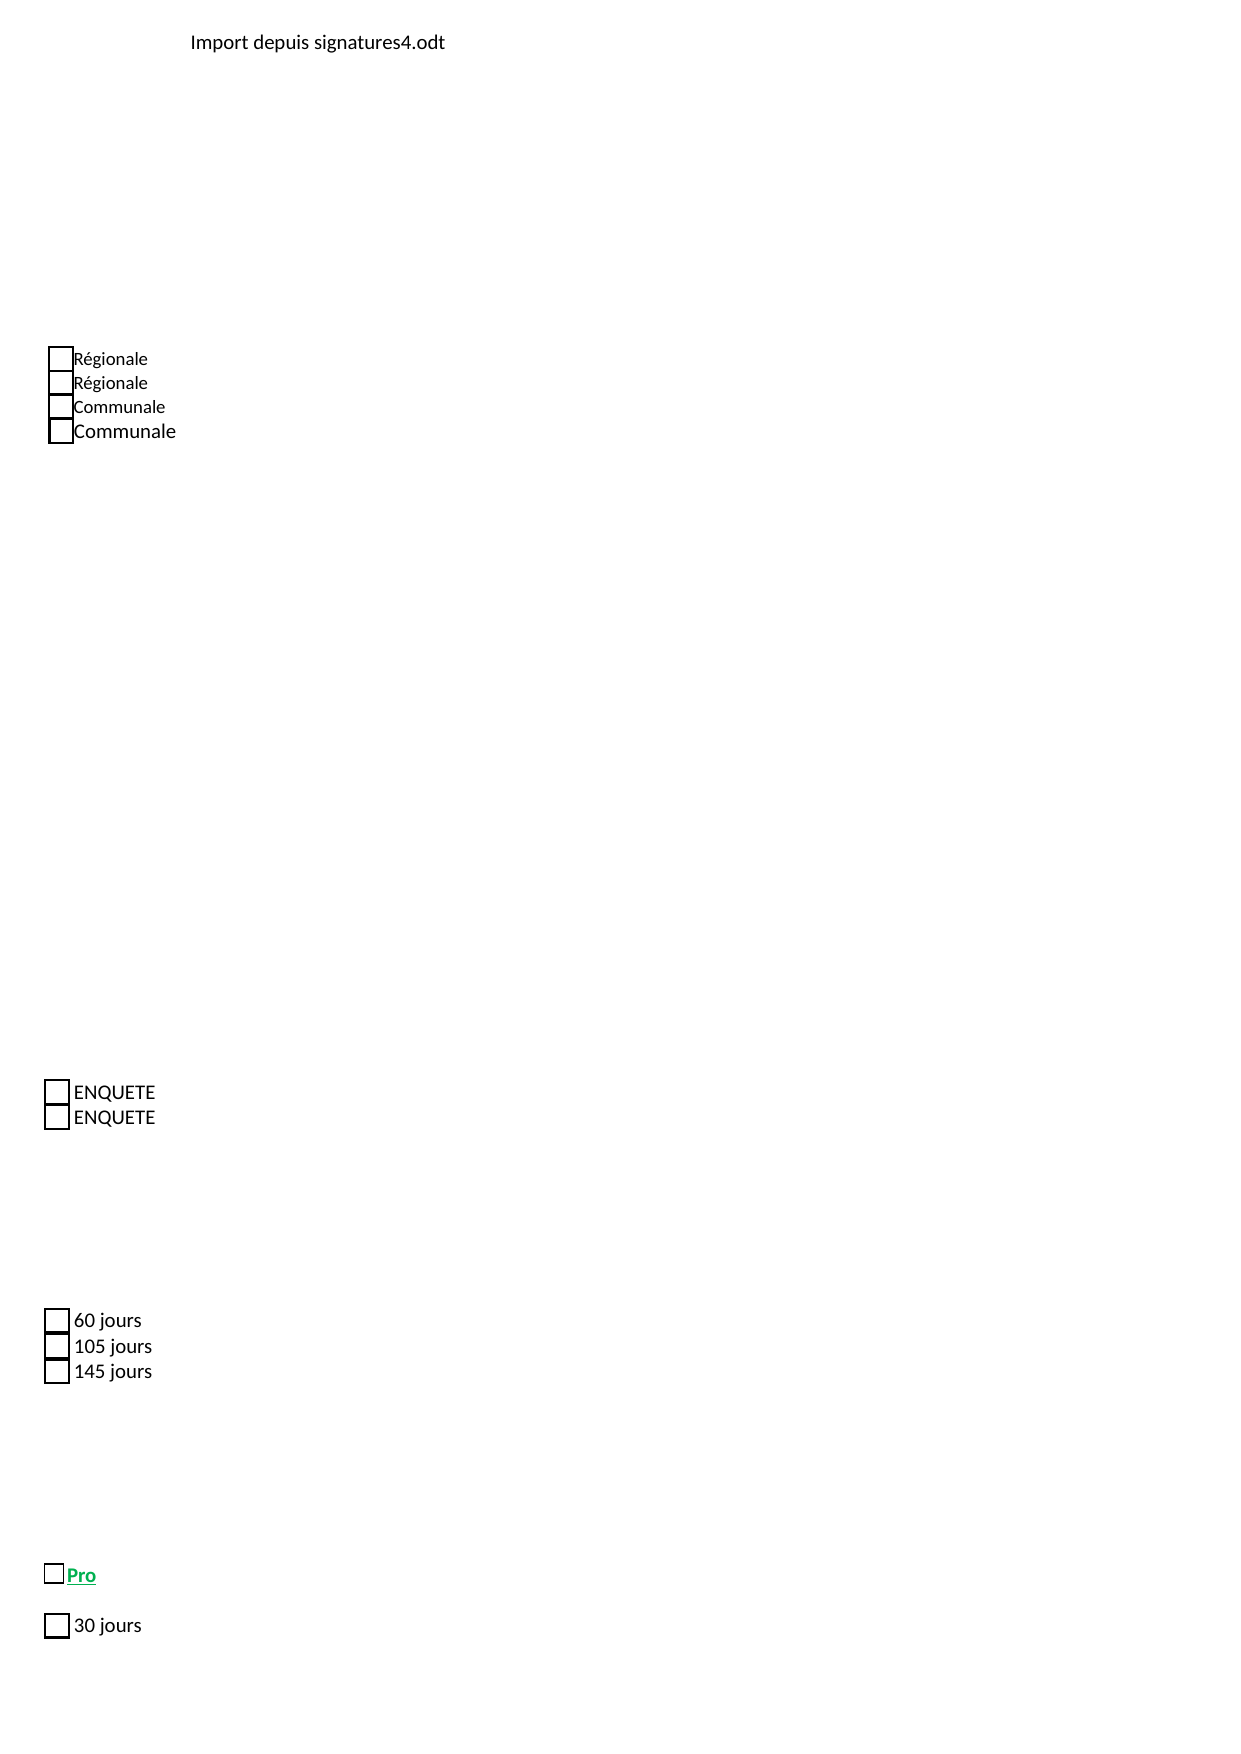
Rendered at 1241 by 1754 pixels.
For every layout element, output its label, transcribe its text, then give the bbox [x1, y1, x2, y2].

text Régionale [74, 371, 1211, 394]
text 60 jours [70, 1308, 1211, 1333]
text ENQUETE [70, 1079, 1211, 1104]
text Communale [74, 418, 1211, 443]
text 30 jours [70, 1613, 1211, 1638]
text Import depuis signatures4.odt [43, 29, 1211, 55]
text Communale [74, 394, 1211, 418]
text Régionale [74, 347, 1211, 371]
text ENQUETE [70, 1104, 1211, 1130]
text Pro [43, 1562, 1211, 1587]
text 145 jours [70, 1358, 1211, 1384]
text 105 jours [70, 1333, 1211, 1358]
